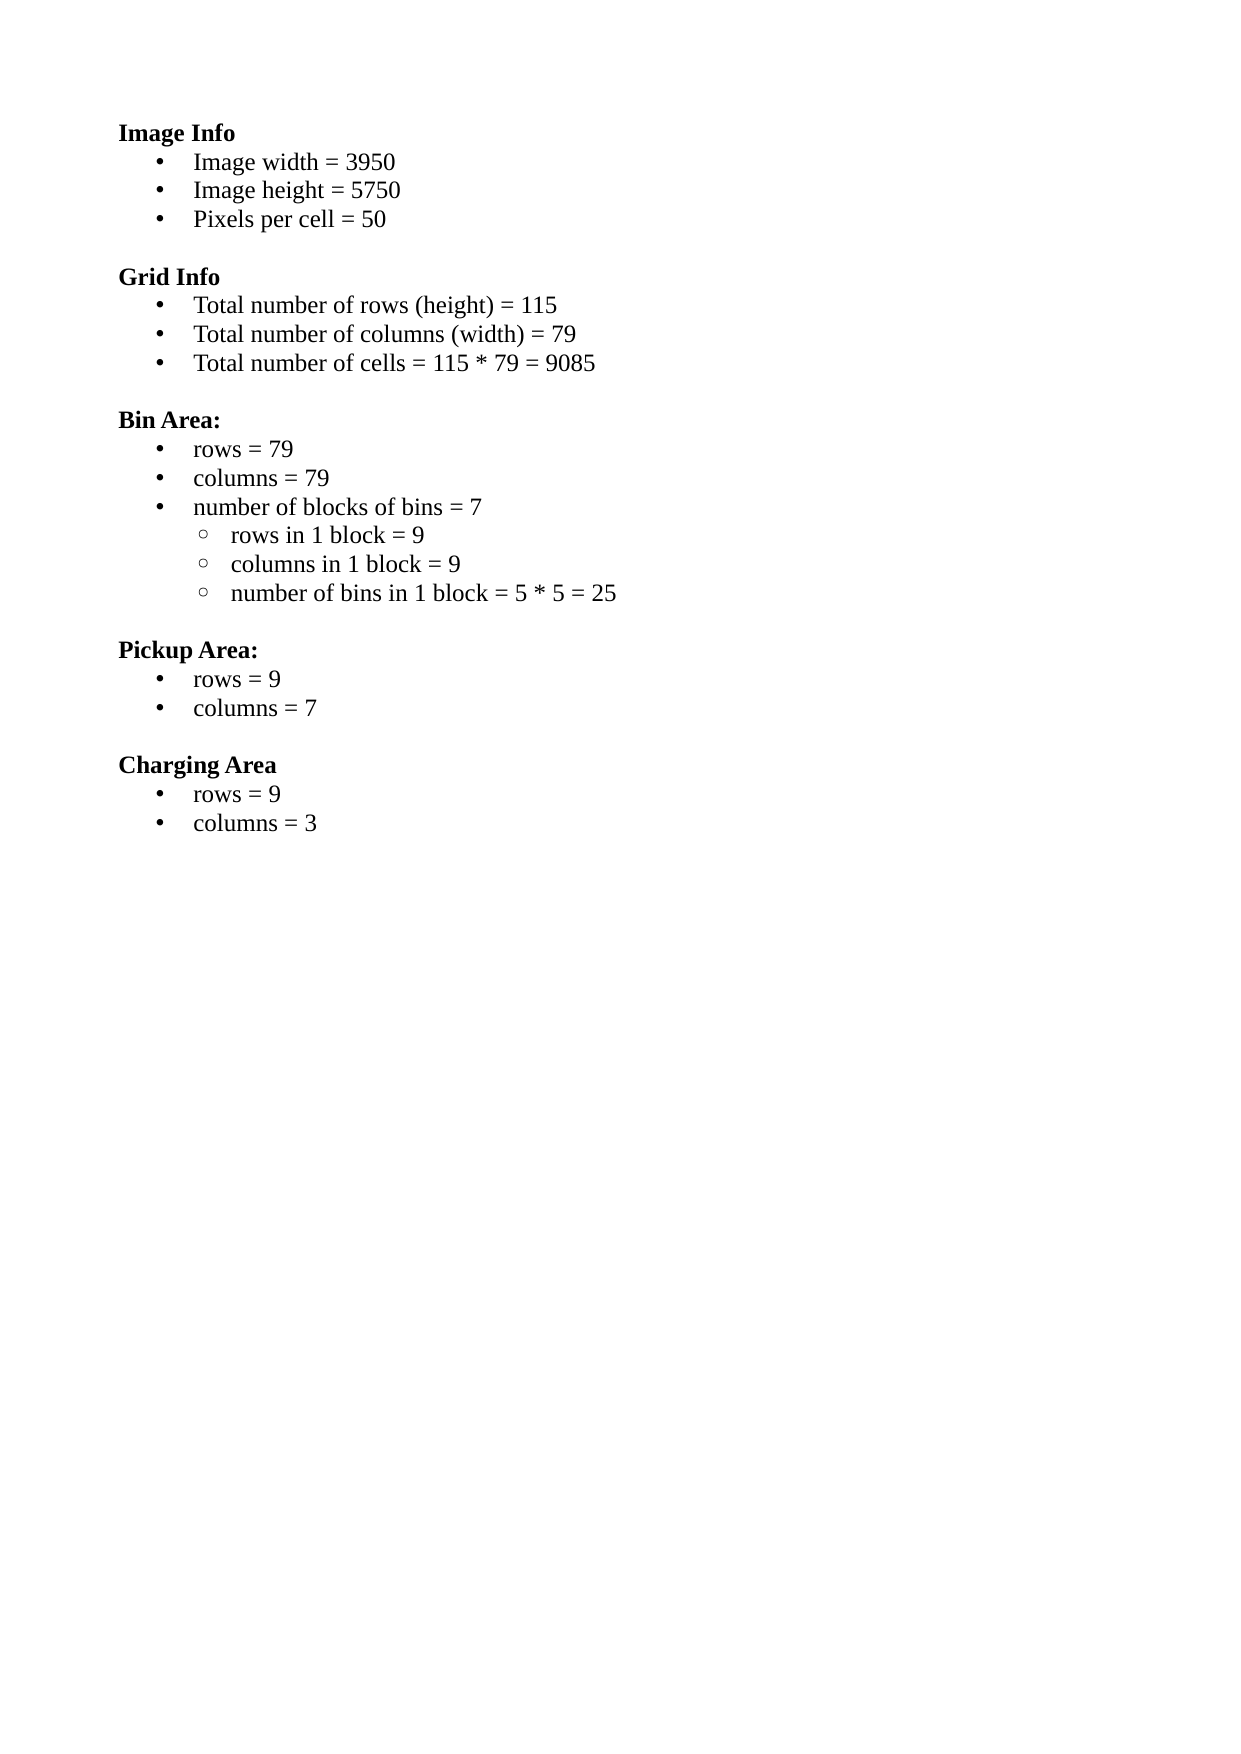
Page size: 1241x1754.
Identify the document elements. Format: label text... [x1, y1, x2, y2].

list Image width = 3950 [156, 147, 1122, 176]
list number of blocks of bins = 7 [156, 492, 1122, 521]
text Bin Area: [118, 406, 1122, 434]
list rows in 1 block = 9 [193, 521, 1122, 549]
list columns = 3 [156, 808, 1122, 837]
text Pickup Area: [118, 636, 1122, 664]
list Total number of rows (height) = 115 [156, 291, 1122, 319]
list columns = 79 [156, 463, 1122, 492]
list columns in 1 block = 9 [193, 549, 1122, 578]
list rows = 79 [156, 434, 1122, 463]
list Total number of cells = 115 * 79 = 9085 [156, 348, 1122, 377]
list Image height = 5750 [156, 176, 1122, 204]
list rows = 9 [156, 779, 1122, 808]
list Pixels per cell = 50 [156, 204, 1122, 233]
list columns = 7 [156, 693, 1122, 722]
list rows = 9 [156, 664, 1122, 693]
list number of bins in 1 block = 5 * 5 = 25 [193, 578, 1122, 607]
text Image Info [118, 118, 1122, 147]
list Total number of columns (width) = 79 [156, 319, 1122, 348]
text Grid Info [118, 262, 1122, 291]
text Charging Area [118, 751, 1122, 779]
